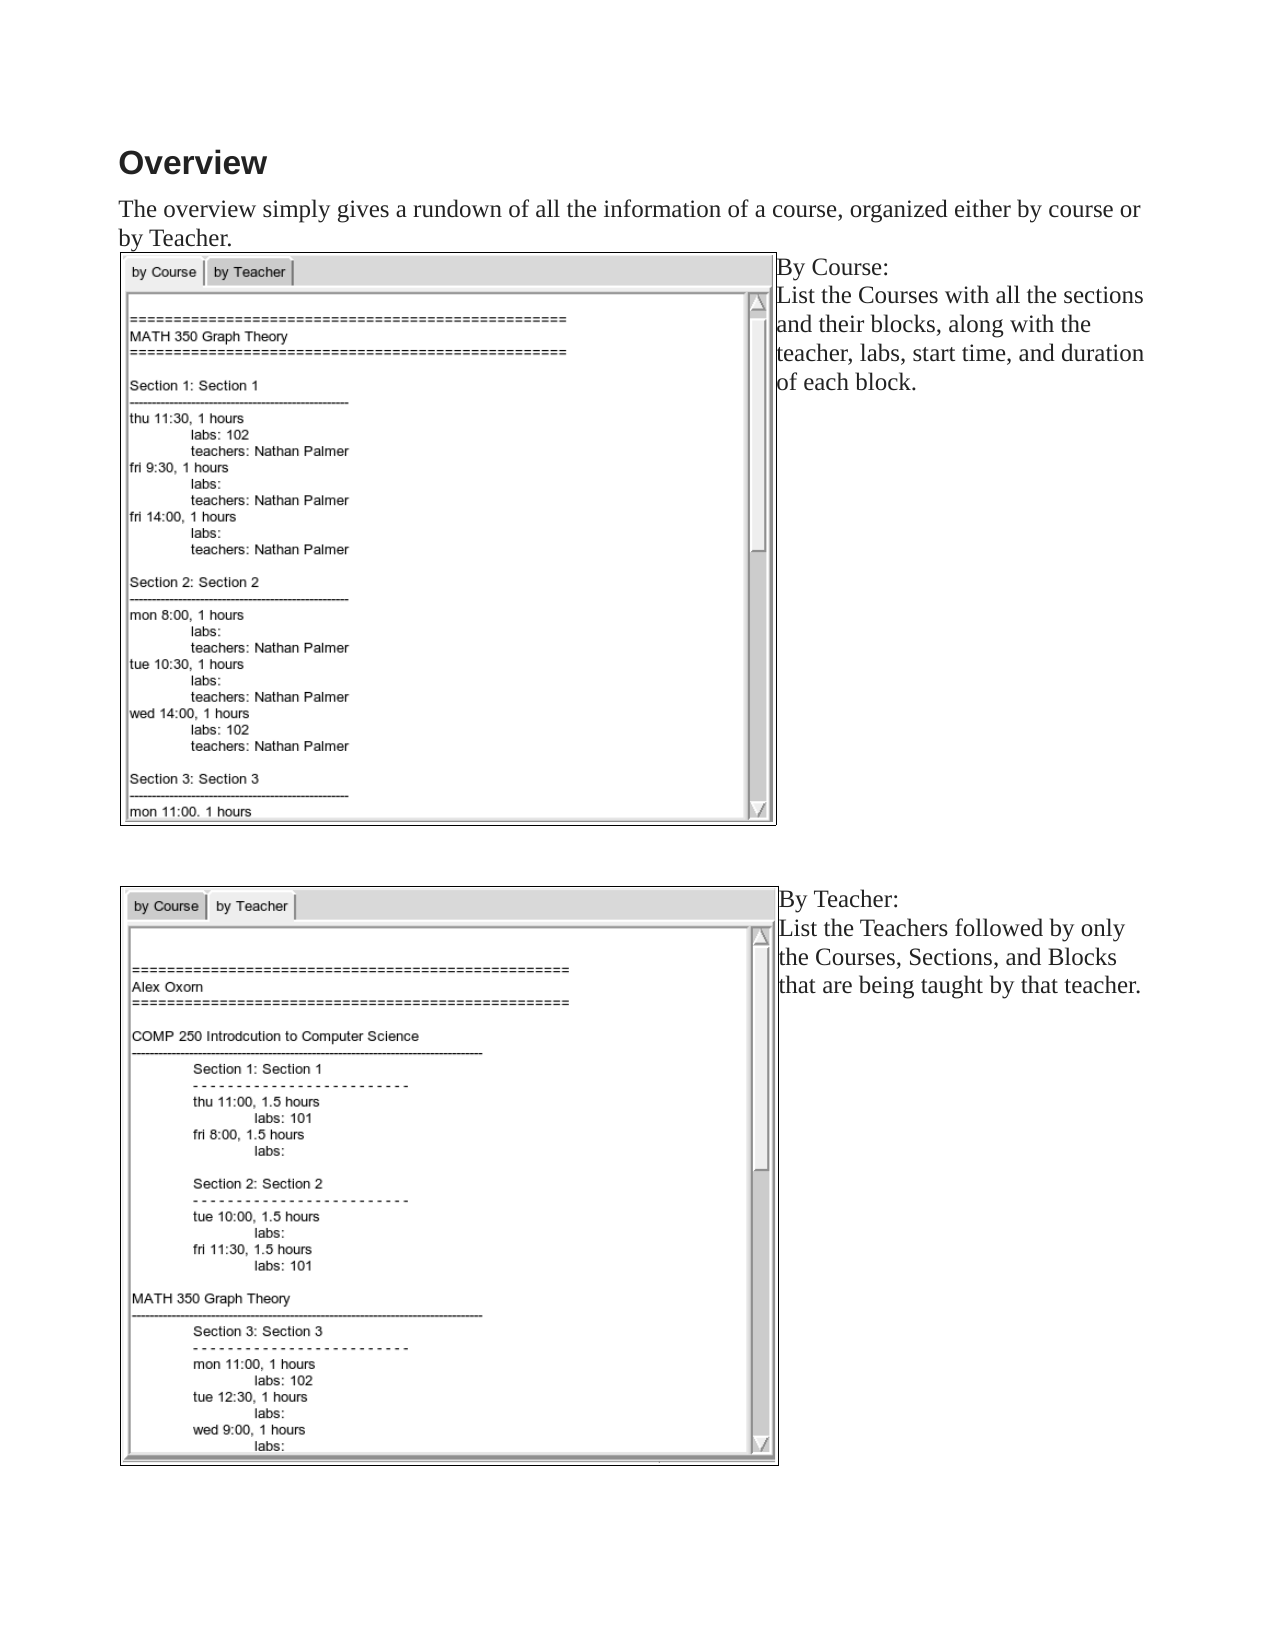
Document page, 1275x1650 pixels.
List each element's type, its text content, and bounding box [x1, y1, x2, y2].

text By Course: [777, 252, 1157, 281]
text The overview simply gives a rundown of all the information of a course, organized either by course or by Teacher. [118, 194, 1157, 252]
text List the Teachers followed by only the Courses, Sections, and Blocks that are being taught by that teacher. [779, 913, 1157, 999]
text By Teacher: [118, 884, 1157, 913]
subtitle Overview [118, 143, 1157, 182]
text List the Courses with all the sections and their blocks, along with the teacher, labs, start time, and duration of each block. [777, 281, 1157, 396]
picture [122, 888, 776, 1463]
picture [122, 255, 773, 822]
